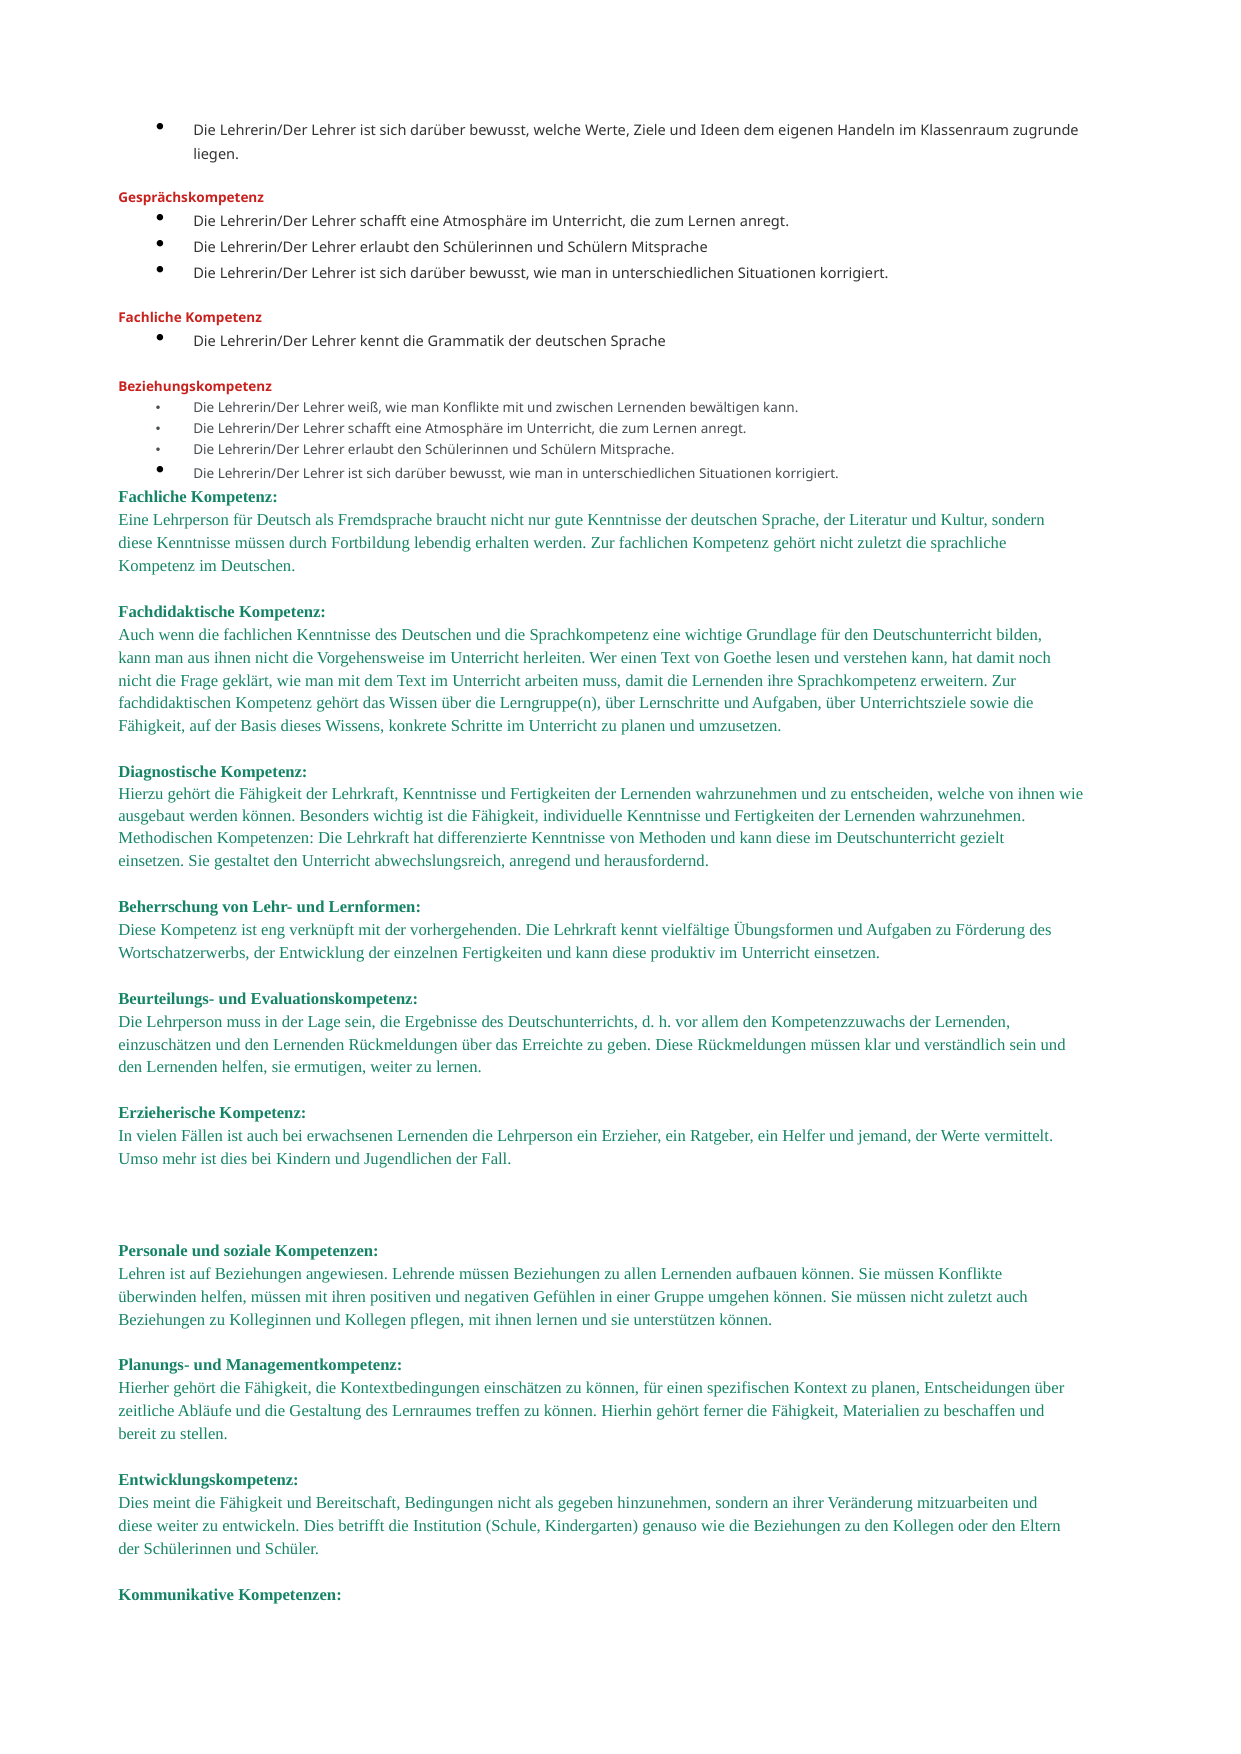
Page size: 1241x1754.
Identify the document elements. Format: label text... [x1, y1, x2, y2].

text Hierzu gehört die Fähigkeit der Lehrkraft, Kenntnisse und Fertigkeiten der Lernenden wahrzunehmen und zu entscheiden, welche von ihnen wie ausgebaut werden können. Besonders wichtig ist die Fähigkeit, individuelle Kenntnisse und Fertigkeiten der Lernenden wahrzunehmen. [118, 784, 1122, 825]
list Die Lehrerin/Der Lehrer erlaubt den Schülerinnen und Schülern Mitsprache. [156, 440, 1122, 458]
text Eine Lehrperson für Deutsch als Fremdsprache braucht nicht nur gute Kenntnisse der deutschen Sprache, der Literatur und Kultur, sondern diese Kenntnisse müssen durch Fortbildung lebendig erhalten werden. Zur fachlichen Kompetenz gehört nicht zuletzt die sprachliche Kompetenz im Deutschen. [118, 510, 1066, 575]
text Planungs- und Managementkompetenz: [118, 1355, 1066, 1374]
list Die Lehrerin/Der Lehrer ist sich darüber bewusst, wie man in unterschiedlichen Situationen korrigiert. [156, 261, 1122, 284]
list Die Lehrerin/Der Lehrer weiß, wie man Konflikte mit und zwischen Lernenden bewältigen kann. [156, 398, 1122, 416]
text Beziehungskompetenz [118, 376, 1122, 395]
text Methodischen Kompetenzen: Die Lehrkraft hat differenzierte Kenntnisse von Methoden und kann diese im Deutschunterricht gezielt einsetzen. Sie gestaltet den Unterricht abwechslungsreich, anregend und herausfordernd. [118, 828, 1066, 870]
text Personale und soziale Kompetenzen: [118, 1241, 1066, 1260]
text Kommunikative Kompetenzen: [118, 1584, 1066, 1603]
text In vielen Fällen ist auch bei erwachsenen Lernenden die Lehrperson ein Erzieher, ein Ratgeber, ein Helfer und jemand, der Werte vermittelt. Umso mehr ist dies bei Kindern und Jugendlichen der Fall. [118, 1126, 1066, 1168]
text Auch wenn die fachlichen Kenntnisse des Deutschen und die Sprachkompetenz eine wichtige Grundlage für den Deutschunterricht bilden, kann man aus ihnen nicht die Vorgehensweise im Unterricht herleiten. Wer einen Text von Goethe lesen und verstehen kann, hat damit noch nicht die Frage geklärt, wie man mit dem Text im Unterricht arbeiten muss, damit die Lernenden ihre Sprachkompetenz erweitern. Zur fachdidaktischen Kompetenz gehört das Wissen über die Lerngruppe(n), über Lernschritte und Aufgaben, über Unterrichtsziele sowie die Fähigkeit, auf der Basis dieses Wissens, konkrete Schritte im Unterricht zu planen und umzusetzen. [118, 624, 1066, 758]
list Die Lehrerin/Der Lehrer schafft eine Atmosphäre im Unterricht, die zum Lernen anregt. [156, 419, 1122, 437]
text Diagnostische Kompetenz: [118, 762, 1122, 781]
text Erzieherische Kompetenz: [118, 1103, 1066, 1122]
list Die Lehrerin/Der Lehrer ist sich darüber bewusst, wie man in unterschiedlichen Situationen korrigiert. [156, 461, 1122, 484]
text Diese Kompetenz ist eng verknüpft mit der vorhergehenden. Die Lehrkraft kennt vielfältige Übungsformen und Aufgaben zu Förderung des Wortschatzerwerbs, der Entwicklung der einzelnen Fertigkeiten und kann diese produktiv im Unterricht einsetzen. [118, 920, 1066, 962]
text Fachliche Kompetenz [118, 308, 1122, 327]
text Die Lehrperson muss in der Lage sein, die Ergebnisse des Deutschunterrichts, d. h. vor allem den Kompetenzzuwachs der Lernenden, einzuschätzen und den Lernenden Rückmeldungen über das Erreichte zu geben. Diese Rückmeldungen müssen klar und verständlich sein und den Lernenden helfen, sie ermutigen, weiter zu lernen. [118, 1011, 1066, 1076]
text Fachliche Kompetenz: [118, 487, 1066, 506]
text Beurteilungs- und Evaluationskompetenz: [118, 988, 1066, 1008]
text Lehren ist auf Beziehungen angewiesen. Lehrende müssen Beziehungen zu allen Lernenden aufbauen können. Sie müssen Konflikte überwinden helfen, müssen mit ihren positiven und negativen Gefühlen in einer Gruppe umgehen können. Sie müssen nicht zuletzt auch Beziehungen zu Kolleginnen und Kollegen pflegen, mit ihnen lernen und sie unterstützen können. [118, 1263, 1066, 1328]
text Entwicklungskompetenz: [118, 1470, 1066, 1489]
list Die Lehrerin/Der Lehrer schafft eine Atmosphäre im Unterricht, die zum Lernen anregt. [156, 209, 1122, 232]
text Gesprächskompetenz [118, 188, 1122, 206]
text Fachdidaktische Kompetenz: [118, 602, 1066, 621]
list Die Lehrerin/Der Lehrer erlaubt den Schülerinnen und Schülern Mitsprache [156, 235, 1122, 258]
list Die Lehrerin/Der Lehrer ist sich darüber bewusst, welche Werte, Ziele und Ideen dem eigenen Handeln im Klassenraum zugrunde liegen. [156, 118, 1122, 164]
list Die Lehrerin/Der Lehrer kennt die Grammatik der deutschen Sprache [156, 329, 1122, 352]
text Dies meint die Fähigkeit und Bereitschaft, Bedingungen nicht als gegeben hinzunehmen, sondern an ihrer Veränderung mitzuarbeiten und diese weiter zu entwickeln. Dies betrifft die Institution (Schule, Kindergarten) genauso wie die Beziehungen zu den Kollegen oder den Eltern der Schülerinnen und Schüler. [118, 1493, 1066, 1558]
text Beherrschung von Lehr- und Lernformen: [118, 897, 1066, 916]
text Hierher gehört die Fähigkeit, die Kontextbedingungen einschätzen zu können, für einen spezifischen Kontext zu planen, Entscheidungen über zeitliche Abläufe und die Gestaltung des Lernraumes treffen zu können. Hierhin gehört ferner die Fähigkeit, Materialien zu beschaffen und bereit zu stellen. [118, 1378, 1066, 1443]
